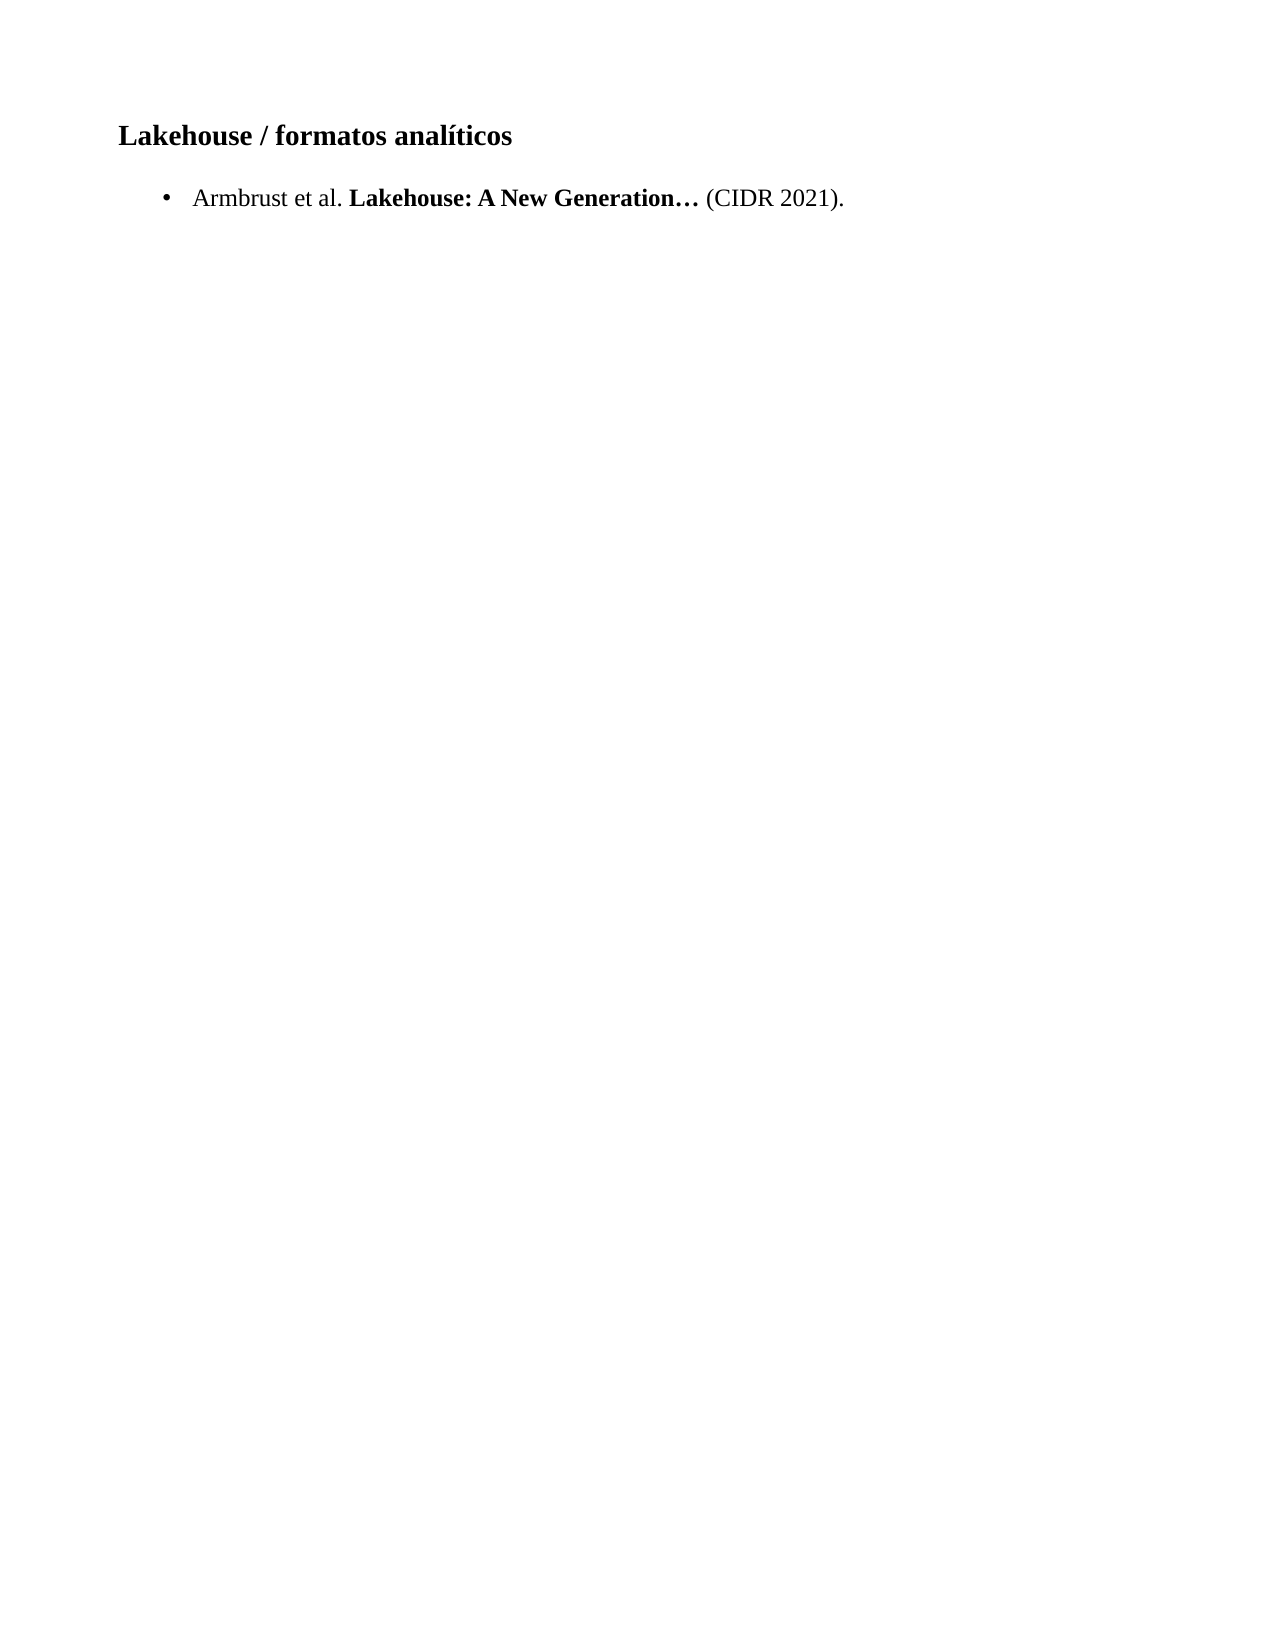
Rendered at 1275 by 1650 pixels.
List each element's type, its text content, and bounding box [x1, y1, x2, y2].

subtitle Lakehouse / formatos analíticos [118, 118, 1157, 152]
list Armbrust et al. Lakehouse: A New Generation… (CIDR 2021). [162, 183, 1157, 212]
